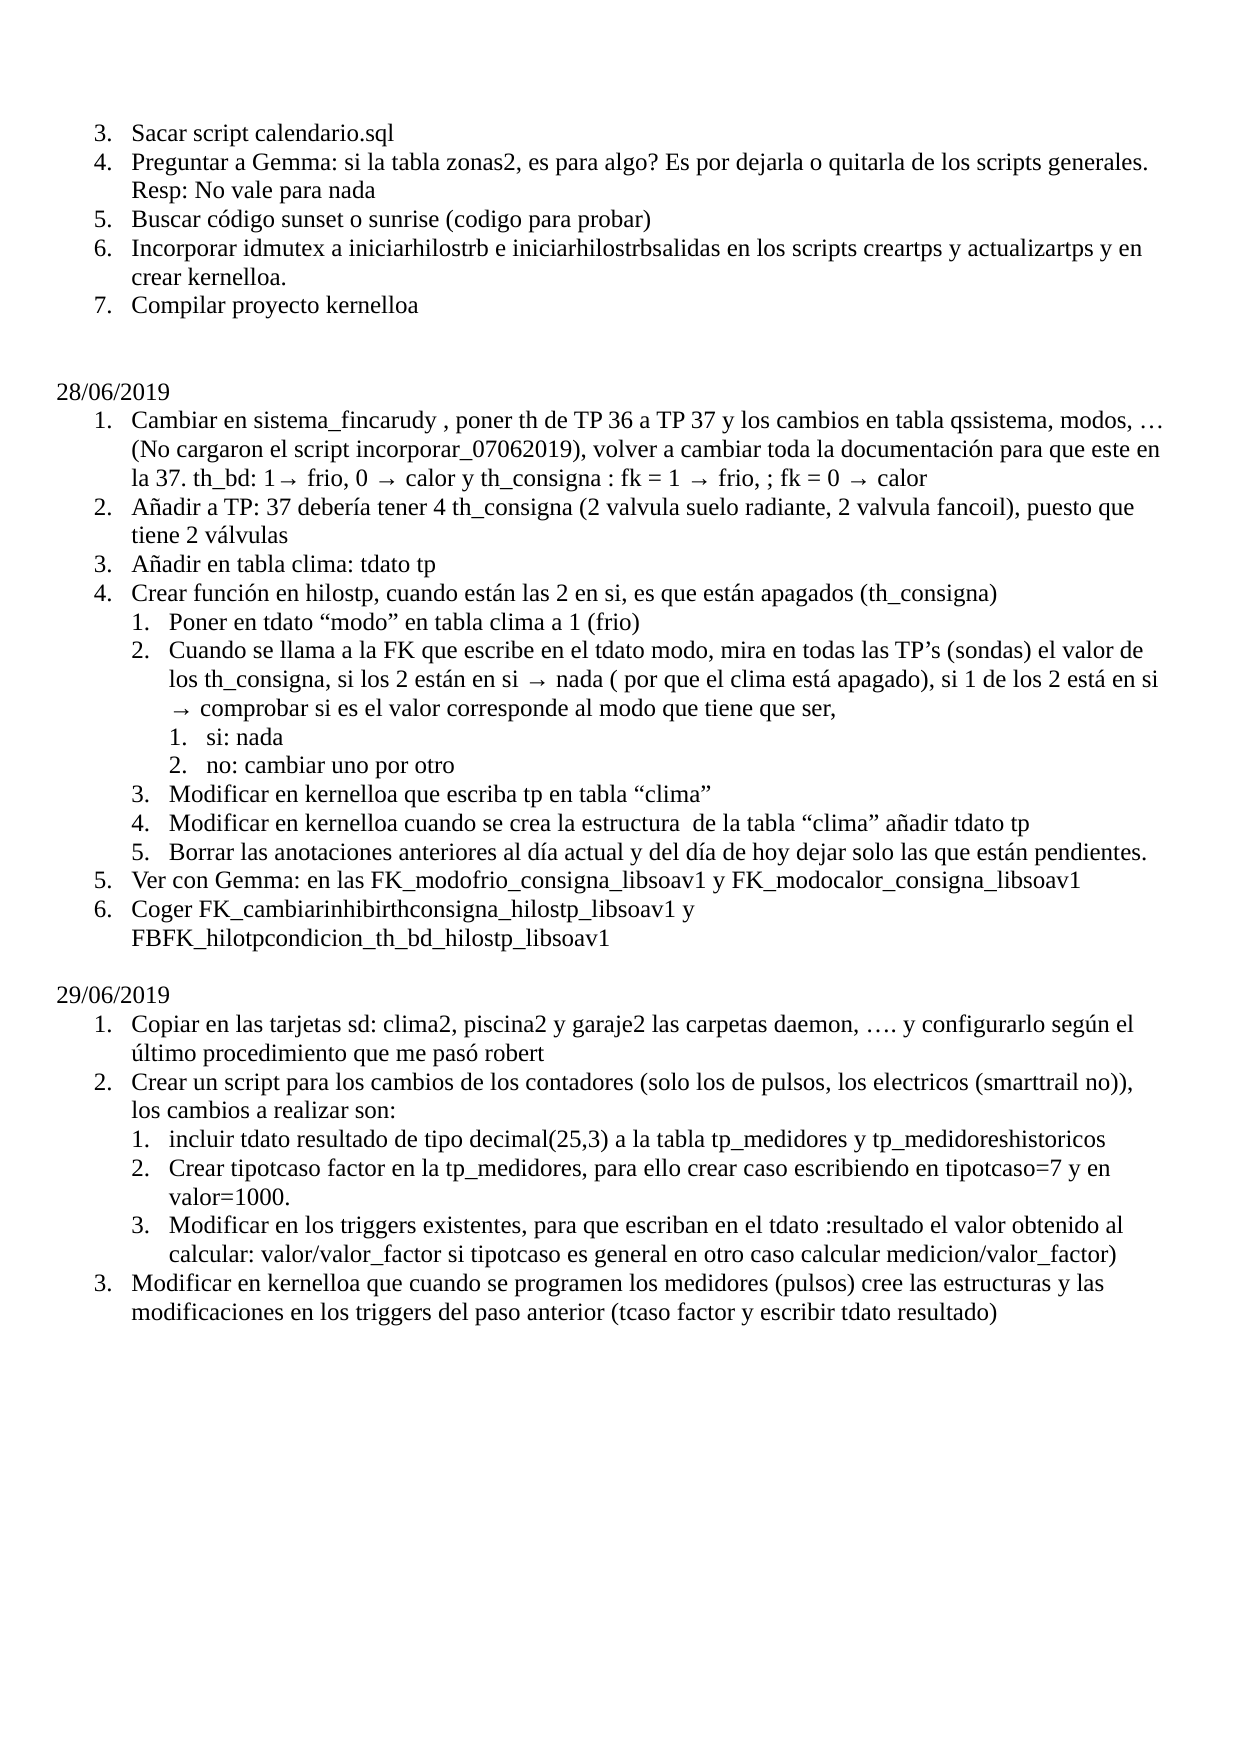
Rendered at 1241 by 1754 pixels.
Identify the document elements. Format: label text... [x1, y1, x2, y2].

list Buscar código sunset o sunrise (codigo para probar) [94, 204, 1167, 233]
list Cuando se llama a la FK que escribe en el tdato modo, mira en todas las TP’s (sondas) el valor de los th_consigna, si los 2 están en si → nada ( por que el clima está apagado), si 1 de los 2 está en si → comprobar si es el valor corresponde al modo que tiene que ser, [131, 636, 1167, 722]
list Preguntar a Gemma: si la tabla zonas2, es para algo? Es por dejarla o quitarla de los scripts generales. Resp: No vale para nada [94, 147, 1167, 204]
list Modificar en kernelloa cuando se crea la estructura de la tabla “clima” añadir tdato tp [131, 808, 1167, 837]
list Modificar en los triggers existentes, para que escriban en el tdato :resultado el valor obtenido al calcular: valor/valor_factor si tipotcaso es general en otro caso calcular medicion/valor_factor) [131, 1211, 1167, 1268]
list Añadir en tabla clima: tdato tp [94, 549, 1167, 578]
list Ver con Gemma: en las FK_modofrio_consigna_libsoav1 y FK_modocalor_consigna_libsoav1 [94, 866, 1167, 894]
list Incorporar idmutex a iniciarhilostrb e iniciarhilostrbsalidas en los scripts creartps y actualizartps y en crear kernelloa. [94, 233, 1167, 291]
list Coger FK_cambiarinhibirthconsigna_hilostp_libsoav1 y FBFK_hilotpcondicion_th_bd_hilostp_libsoav1 [94, 894, 1167, 952]
list Borrar las anotaciones anteriores al día actual y del día de hoy dejar solo las que están pendientes. [131, 837, 1167, 866]
list Crear función en hilostp, cuando están las 2 en si, es que están apagados (th_consigna) [94, 578, 1167, 607]
list Poner en tdato “modo” en tabla clima a 1 (frio) [131, 607, 1167, 636]
text 29/06/2019 [56, 981, 1167, 1009]
list Añadir a TP: 37 debería tener 4 th_consigna (2 valvula suelo radiante, 2 valvula fancoil), puesto que tiene 2 válvulas [94, 492, 1167, 549]
list Compilar proyecto kernelloa [94, 291, 1167, 319]
list no: cambiar uno por otro [169, 751, 1167, 779]
list Copiar en las tarjetas sd: clima2, piscina2 y garaje2 las carpetas daemon, …. y configurarlo según el último procedimiento que me pasó robert [94, 1009, 1167, 1067]
list si: nada [169, 722, 1167, 751]
list Crear un script para los cambios de los contadores (solo los de pulsos, los electricos (smarttrail no)), los cambios a realizar son: [94, 1067, 1167, 1124]
text 28/06/2019 [56, 377, 1167, 406]
list Modificar en kernelloa que escriba tp en tabla “clima” [131, 779, 1167, 808]
list Sacar script calendario.sql [94, 118, 1167, 147]
list Crear tipotcaso factor en la tp_medidores, para ello crear caso escribiendo en tipotcaso=7 y en valor=1000. [131, 1153, 1167, 1211]
list Cambiar en sistema_fincarudy , poner th de TP 36 a TP 37 y los cambios en tabla qssistema, modos, … (No cargaron el script incorporar_07062019), volver a cambiar toda la documentación para que este en la 37. th_bd: 1→ frio, 0 → calor y th_consigna : fk = 1 → frio, ; fk = 0 → calor [94, 406, 1167, 492]
list Modificar en kernelloa que cuando se programen los medidores (pulsos) cree las estructuras y las modificaciones en los triggers del paso anterior (tcaso factor y escribir tdato resultado) [94, 1268, 1167, 1326]
list incluir tdato resultado de tipo decimal(25,3) a la tabla tp_medidores y tp_medidoreshistoricos [131, 1124, 1167, 1153]
